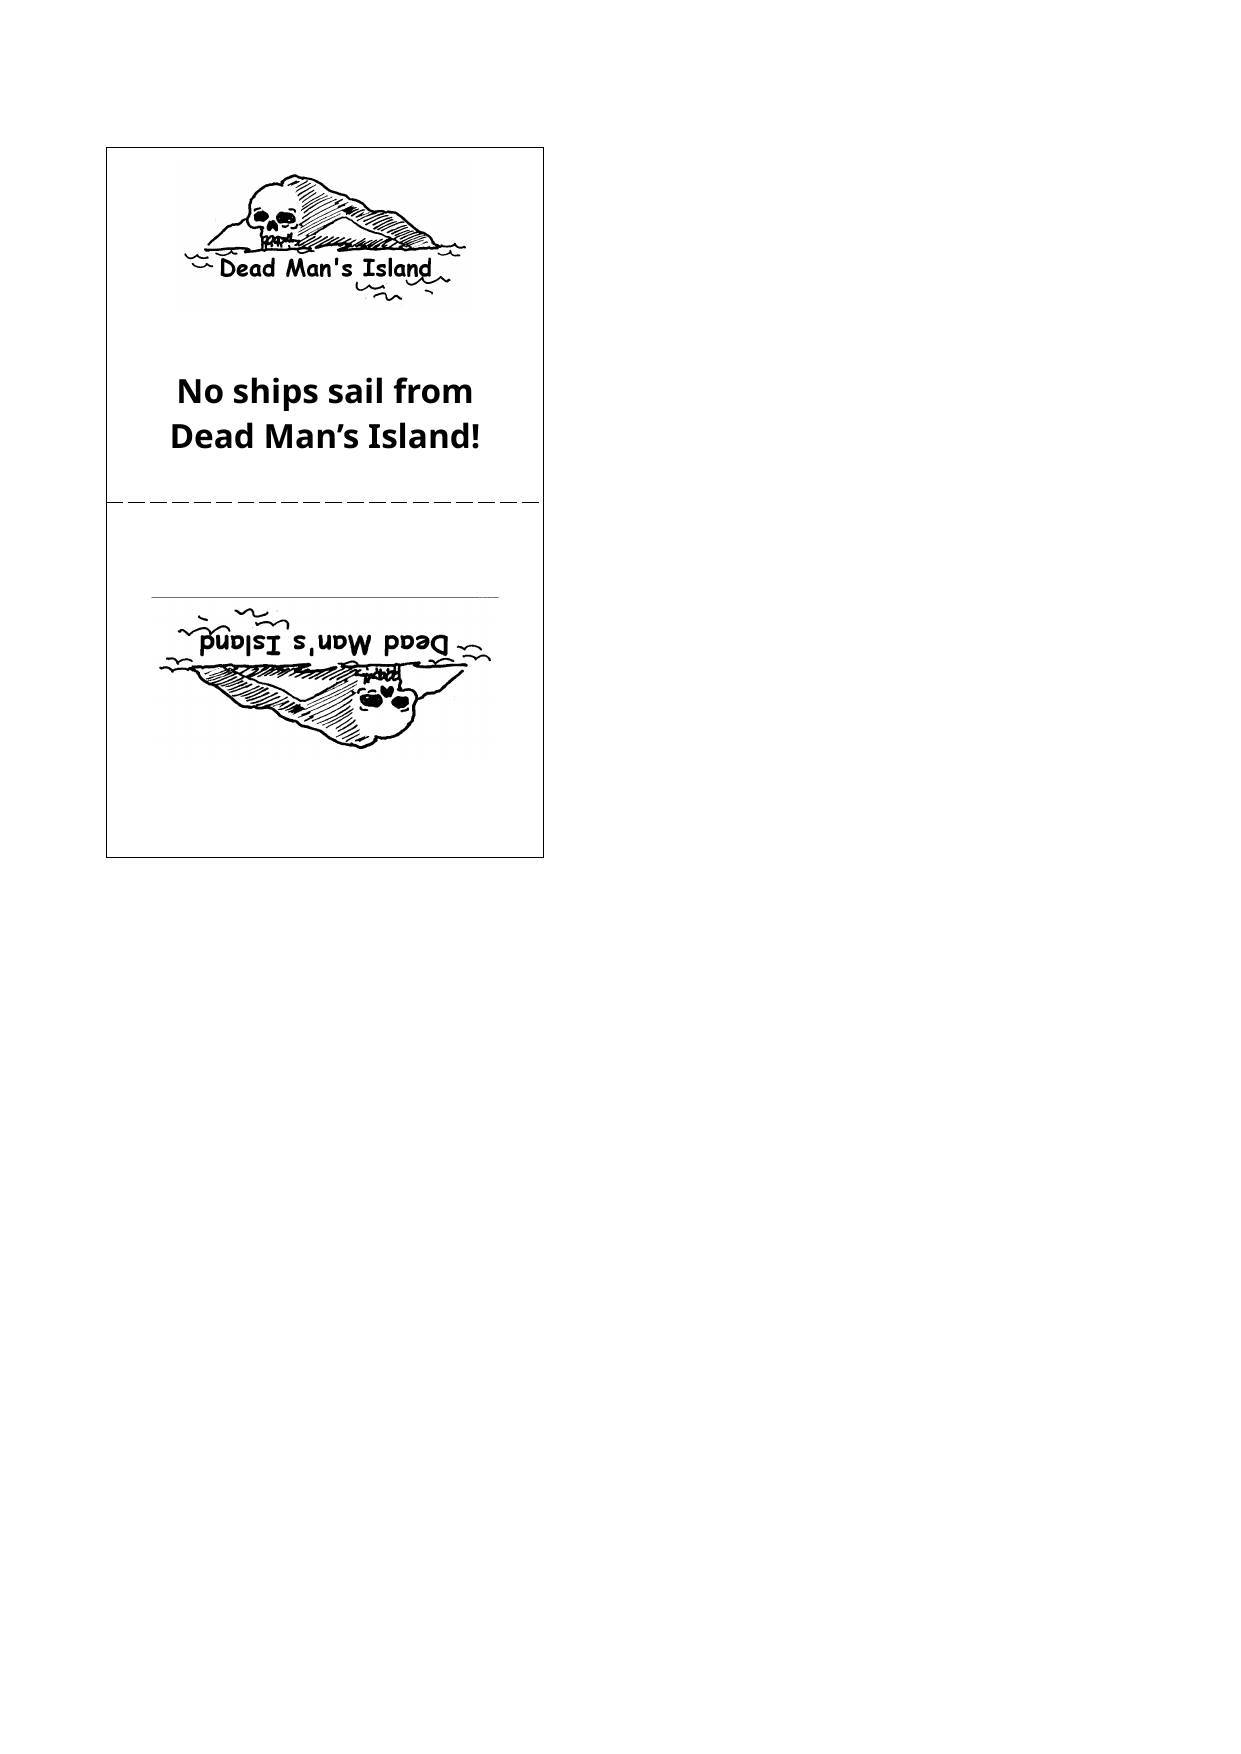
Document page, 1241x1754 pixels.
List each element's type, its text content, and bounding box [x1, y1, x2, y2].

picture [177, 162, 473, 310]
table_header [107, 148, 543, 324]
table_cell [107, 502, 543, 857]
table_cell No ships sail from Dead Man’s Island! [107, 324, 543, 502]
